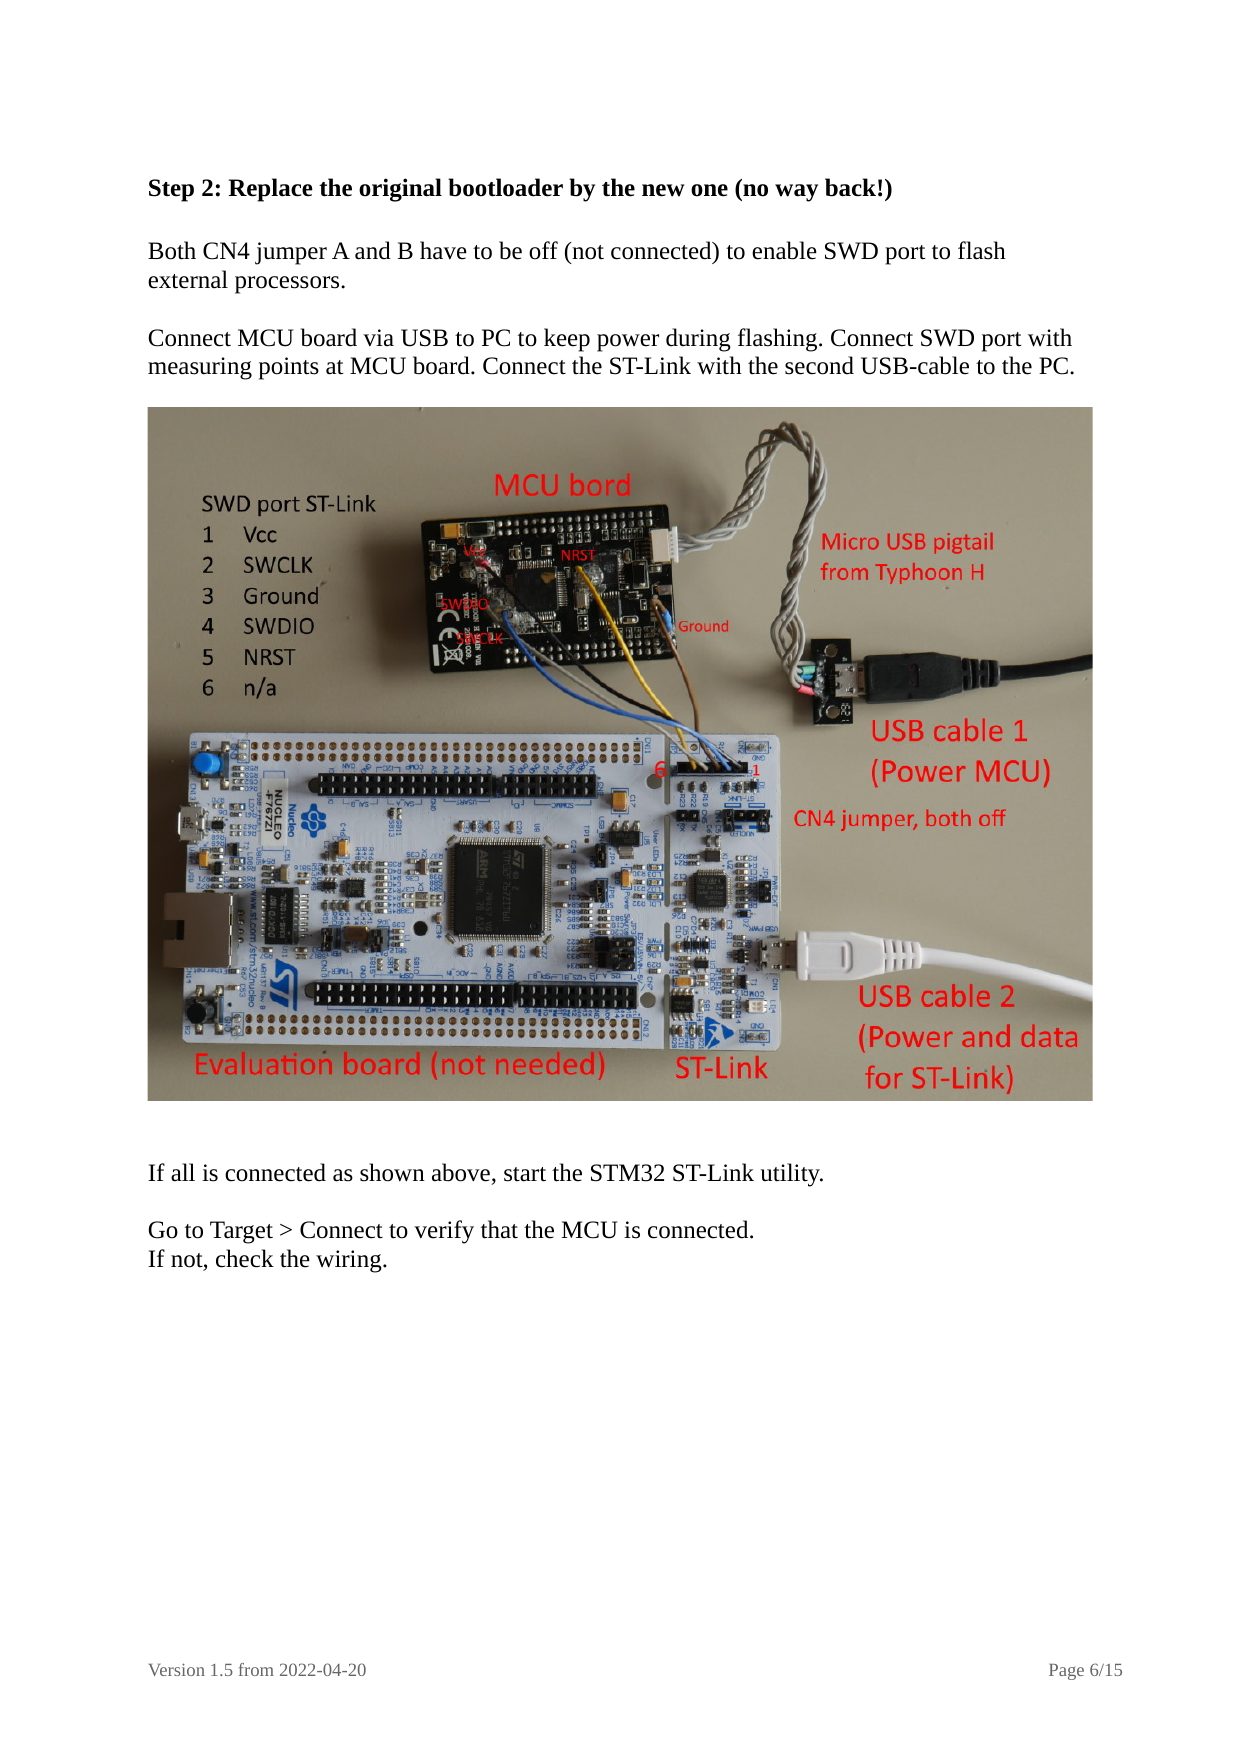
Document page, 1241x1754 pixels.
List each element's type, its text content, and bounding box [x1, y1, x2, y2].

text Connect MCU board via USB to PC to keep power during flashing. Connect SWD port with measuring points at MCU board. Connect the ST-Link with the second USB-cable to the PC. [148, 323, 1093, 380]
text Both CN4 jumper A and B have to be off (not connected) to enable SWD port to flash external processors. [148, 236, 1093, 294]
text Go to Target > Connect to verify that the MCU is connected. If not, check the wiring. [148, 1215, 1093, 1273]
text If all is connected as shown above, start the STM32 ST-Link utility. [148, 1158, 1093, 1187]
picture [147, 407, 1093, 1101]
subtitle Step 2: Replace the original bootloader by the new one (no way back!) [148, 173, 1093, 201]
